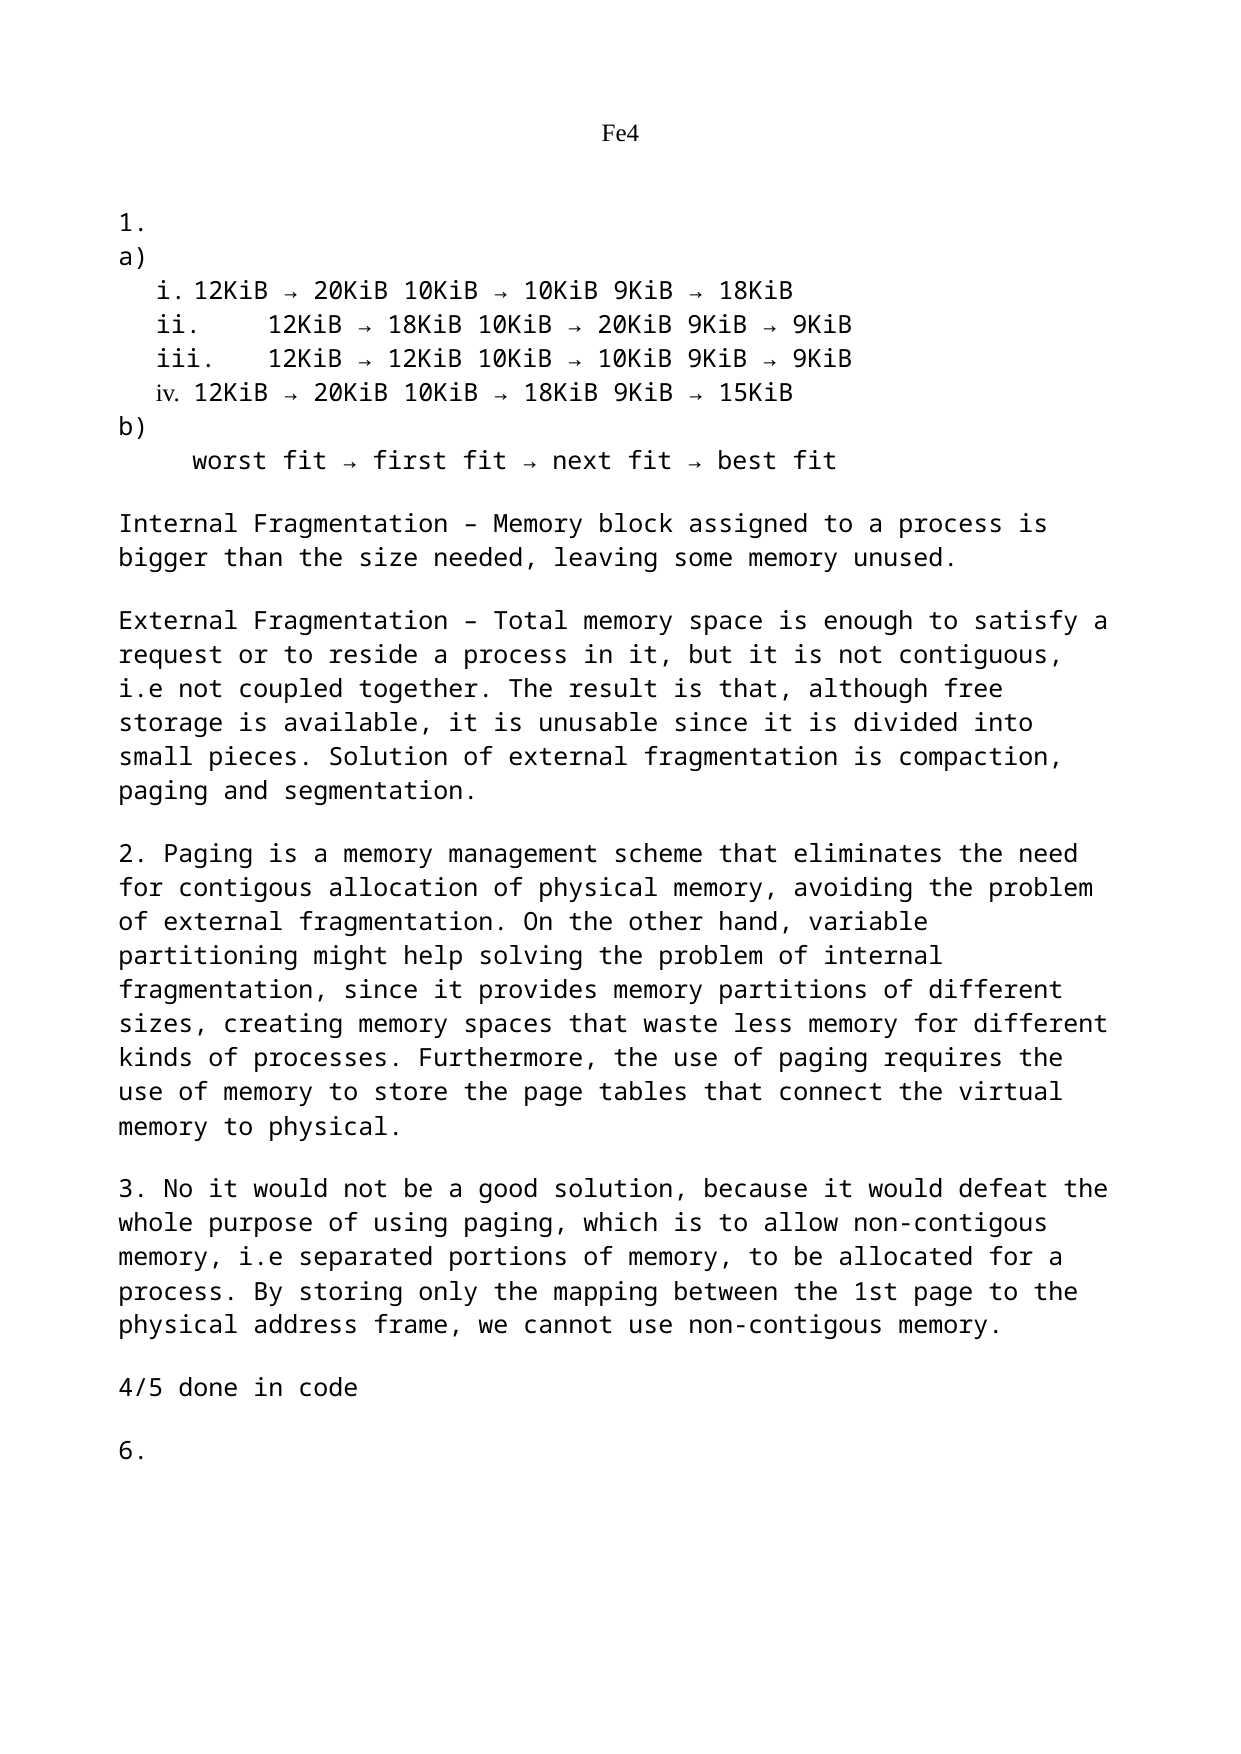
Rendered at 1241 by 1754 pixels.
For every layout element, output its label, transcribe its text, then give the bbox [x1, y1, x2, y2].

list 12KiB → 20KiB 10KiB → 10KiB 9KiB → 18KiB [156, 272, 1122, 307]
text 1. [118, 204, 1122, 238]
text External Fragmentation – Total memory space is enough to satisfy a request or to reside a process in it, but it is not contiguous, i.e not coupled together. The result is that, although free storage is available, it is unusable since it is divided into small pieces. Solution of external fragmentation is compaction, paging and segmentation. [118, 602, 1122, 807]
text b) [118, 409, 1122, 443]
text 4/5 done in code [118, 1370, 1122, 1404]
text a) [118, 238, 1122, 272]
text Fe4 [118, 118, 1122, 147]
text Internal Fragmentation – Memory block assigned to a process is bigger than the size needed, leaving some memory unused. [118, 506, 1122, 574]
text worst fit → first fit → next fit → best fit [118, 443, 1122, 477]
text 2. Paging is a memory management scheme that eliminates the need for contigous allocation of physical memory, avoiding the problem of external fragmentation. On the other hand, variable partitioning might help solving the problem of internal fragmentation, since it provides memory partitions of different sizes, creating memory spaces that waste less memory for different kinds of processes. Furthermore, the use of paging requires the use of memory to store the page tables that connect the virtual memory to physical. [118, 836, 1122, 1142]
list 12KiB → 20KiB 10KiB → 18KiB 9KiB → 15KiB [156, 375, 1122, 409]
text 3. No it would not be a good solution, because it would defeat the whole purpose of using paging, which is to allow non-contigous memory, i.e separated portions of memory, to be allocated for a process. By storing only the mapping between the 1st page to the physical address frame, we cannot use non-contigous memory. [118, 1171, 1122, 1341]
text 6. [118, 1433, 1122, 1467]
list 12KiB → 12KiB 10KiB → 10KiB 9KiB → 9KiB [156, 341, 1122, 375]
list 12KiB → 18KiB 10KiB → 20KiB 9KiB → 9KiB [156, 307, 1122, 341]
